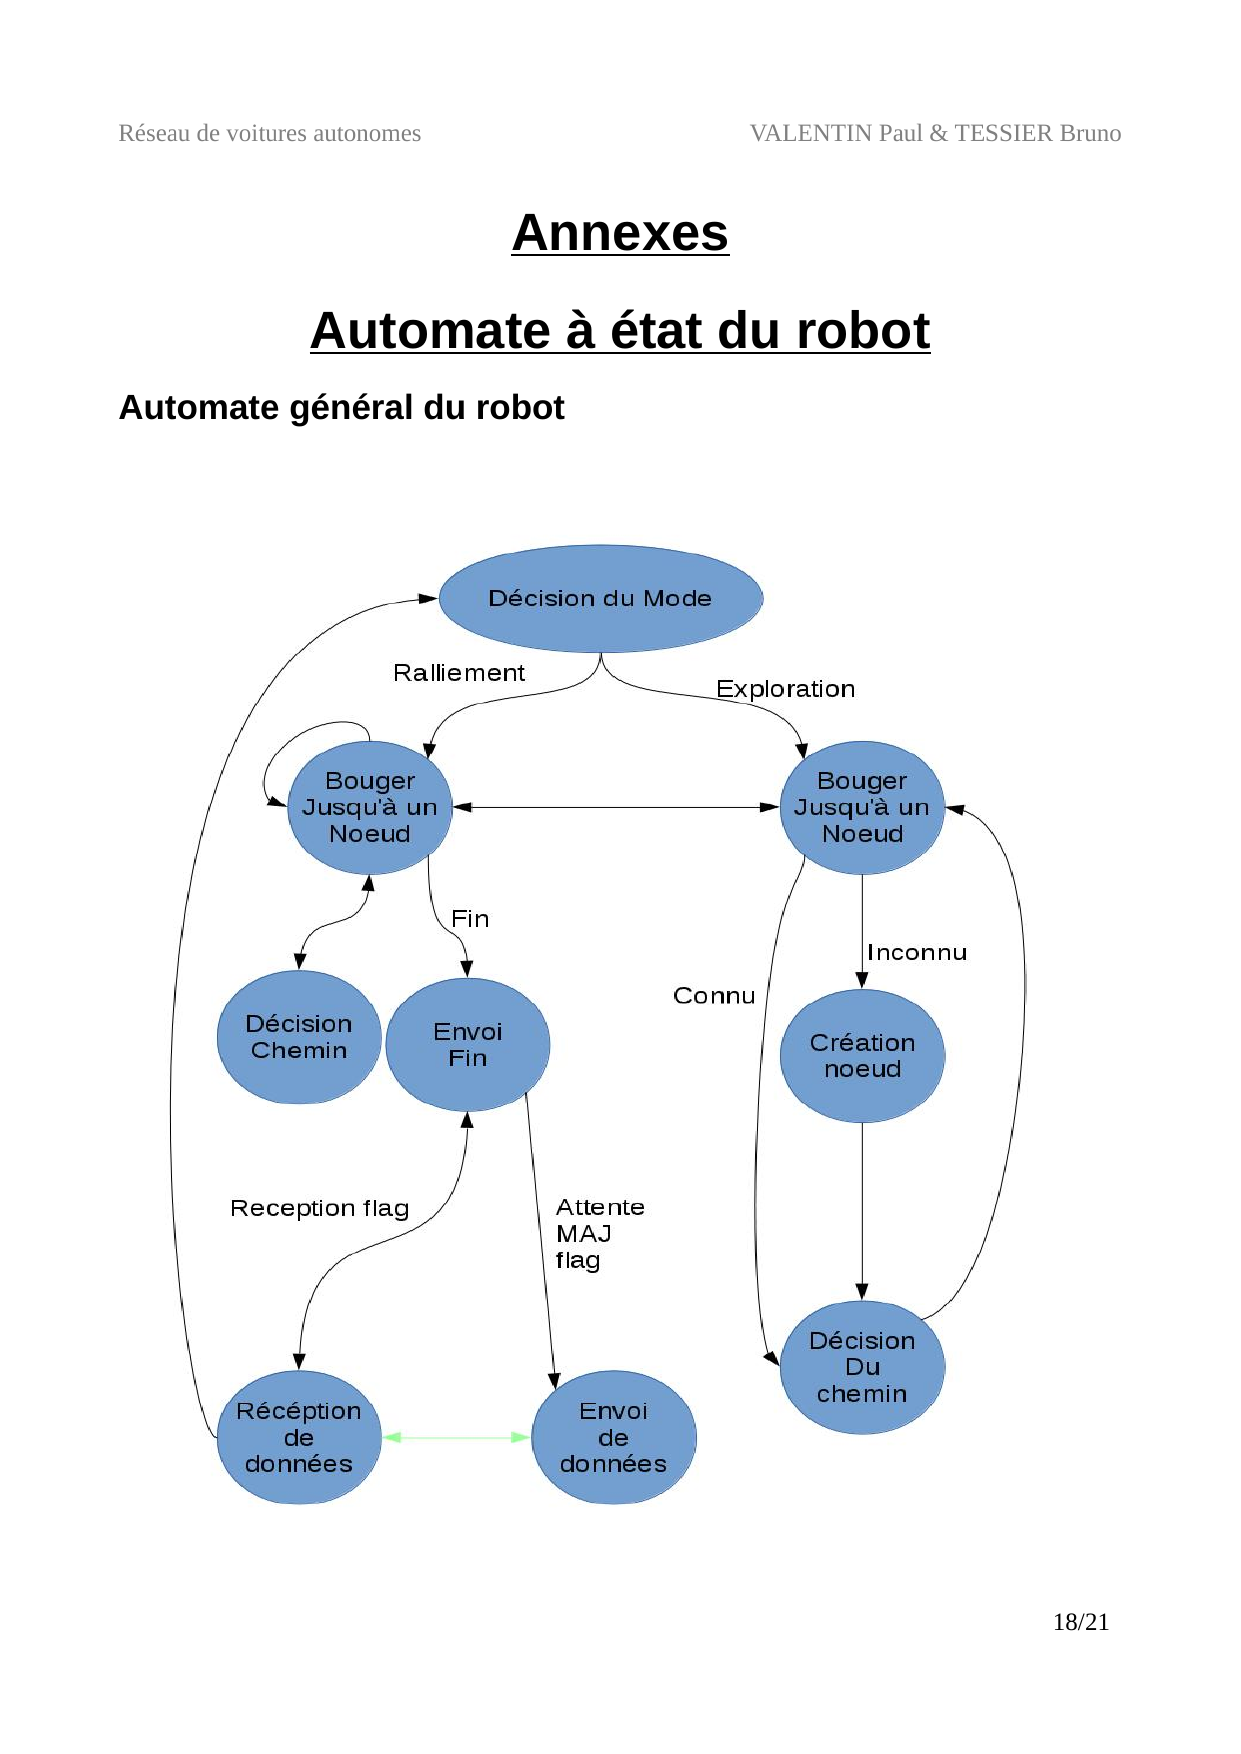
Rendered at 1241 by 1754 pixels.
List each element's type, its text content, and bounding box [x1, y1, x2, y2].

subtitle Automate général du robot [118, 387, 1122, 427]
subtitle Annexes [118, 201, 1122, 262]
subtitle Automate à état du robot [118, 299, 1122, 360]
picture [155, 503, 1087, 1604]
